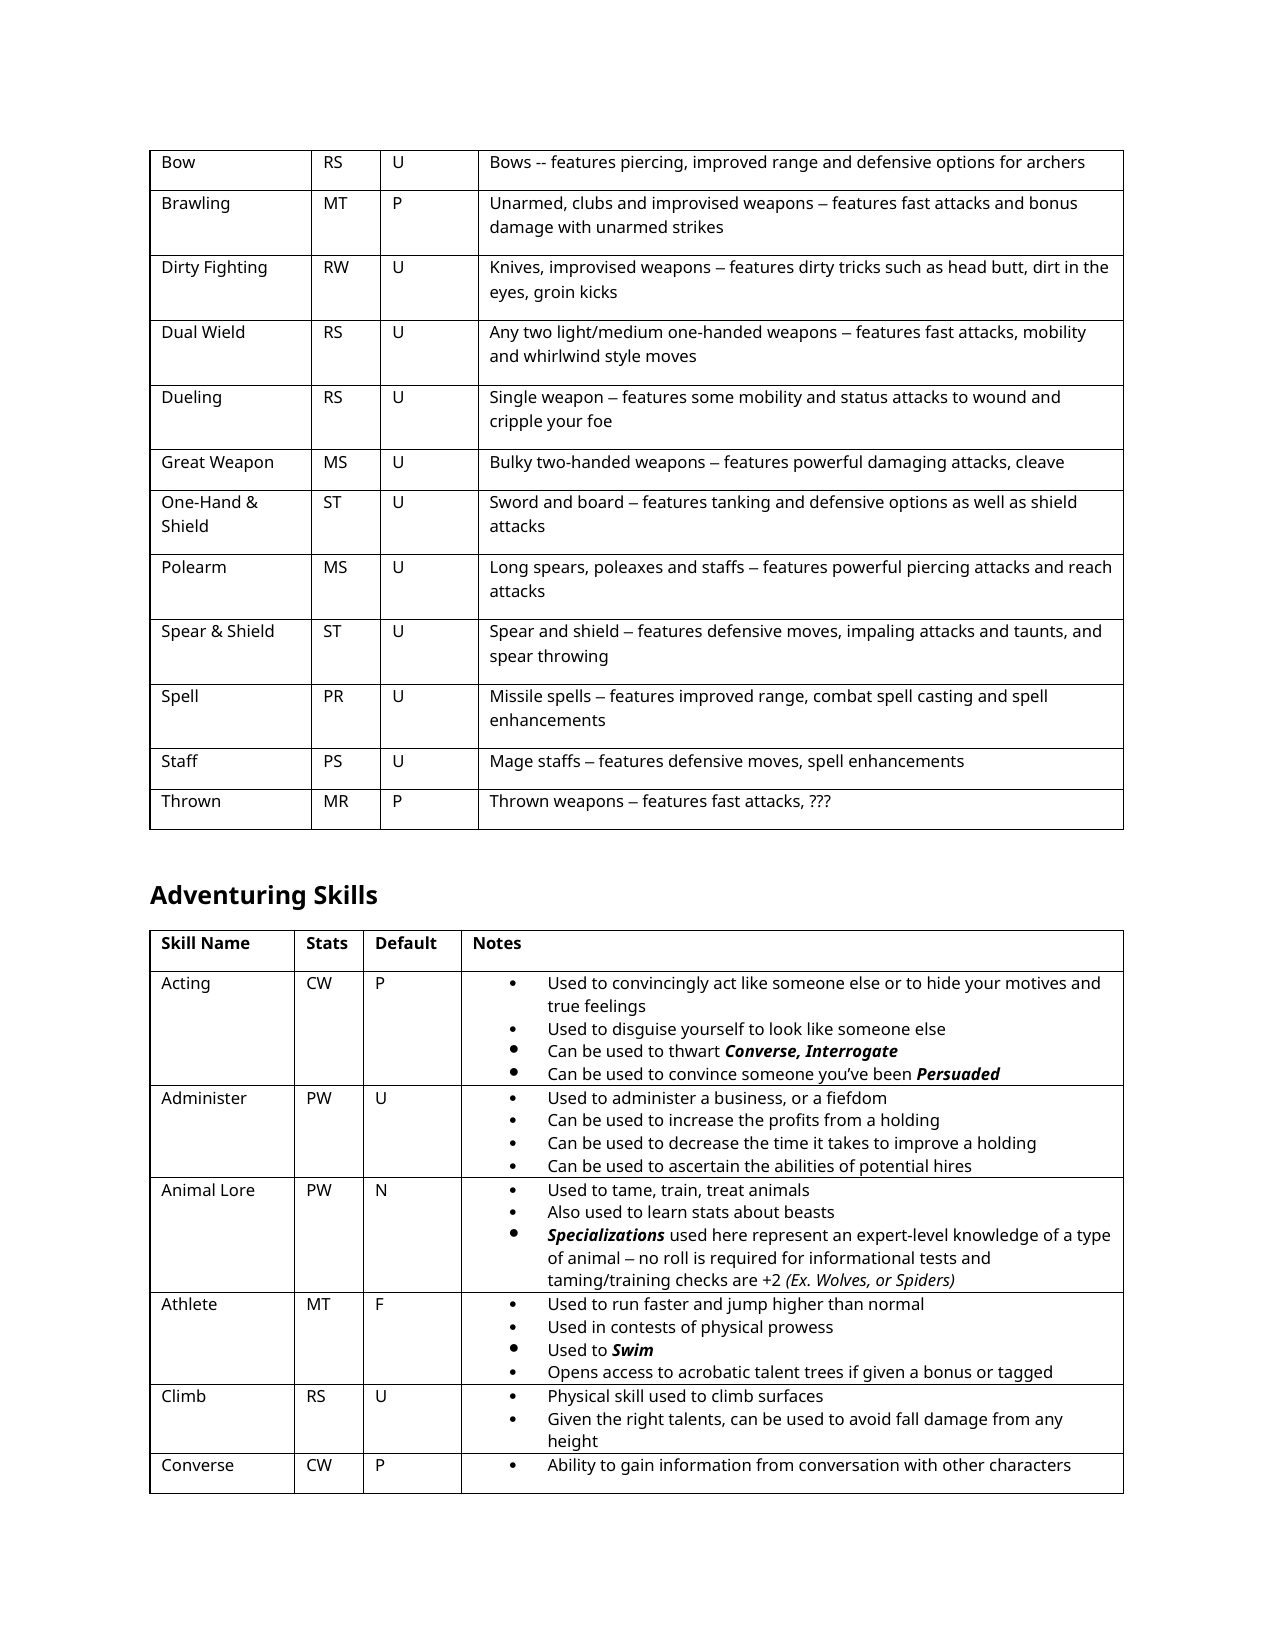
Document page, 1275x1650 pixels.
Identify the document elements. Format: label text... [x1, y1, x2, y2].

table_cell P [381, 790, 478, 829]
table_cell MS [312, 450, 380, 489]
table_cell Missile spells – features improved range, combat spell casting and spell enhancements [479, 685, 1123, 748]
table_cell Thrown [151, 790, 311, 829]
table_header Skill Name [151, 931, 294, 971]
table_cell N [364, 1178, 461, 1292]
table_cell Brawling [151, 191, 311, 255]
table_cell Spear and shield – features defensive moves, impaling attacks and taunts, and spear throwing [479, 620, 1123, 684]
table_cell RS [312, 321, 380, 384]
table_cell MT [312, 191, 380, 255]
table_cell P [381, 191, 478, 255]
table_cell MS [312, 555, 380, 619]
table_header Default [364, 931, 461, 971]
table_cell Used to run faster and jump higher than normal Used in contests of physical prowess Used to Swim Opens access to acrobatic talent trees if given a bonus or tagged [462, 1293, 1123, 1384]
table_cell Acting [151, 972, 294, 1085]
table_cell U [364, 1086, 461, 1177]
table_cell Polearm [151, 555, 311, 619]
table_cell U [381, 321, 478, 384]
table_cell U [381, 256, 478, 320]
table_cell Dueling [151, 386, 311, 449]
table_cell U [381, 386, 478, 449]
table_cell RW [312, 256, 380, 320]
table_cell Sword and board – features tanking and defensive options as well as shield attacks [479, 491, 1123, 554]
table_cell Dual Wield [151, 321, 311, 384]
table_cell U [381, 685, 478, 748]
table_cell CW [295, 1454, 363, 1493]
table_cell Mage staffs – features defensive moves, spell enhancements [479, 749, 1123, 789]
table_cell Used to convincingly act like someone else or to hide your motives and true feelings Used to disguise yourself to look like someone else Can be used to thwart Converse, Interrogate Can be used to convince someone you’ve been Persuaded [462, 972, 1123, 1085]
table_cell Converse [151, 1454, 294, 1493]
table_cell Bows -- features piercing, improved range and defensive options for archers [479, 151, 1123, 190]
text Adventuring Skills [150, 877, 1125, 911]
table_cell Staff [151, 749, 311, 789]
table_cell PW [295, 1086, 363, 1177]
table_cell U [381, 450, 478, 489]
table_cell U [364, 1385, 461, 1453]
table_cell Used to administer a business, or a fiefdom Can be used to increase the profits from a holding Can be used to decrease the time it takes to improve a holding Can be used to ascertain the abilities of potential hires [462, 1086, 1123, 1177]
table_header Notes [462, 931, 1123, 971]
table_cell RS [295, 1385, 363, 1453]
table_cell U [381, 749, 478, 789]
table_cell One-Hand & Shield [151, 491, 311, 554]
table_cell Spear & Shield [151, 620, 311, 684]
table_cell Ability to gain information from conversation with other characters (usually NPCs) Can be used to discern an character’s motives Can be used to discern if a character is lying to you Used to avoid social penalties for cultural differences Used to quickly fit in/make friends in a new social environment [462, 1454, 1123, 1493]
table_cell RS [312, 151, 380, 190]
table_cell Bulky two-handed weapons – features powerful damaging attacks, cleave [479, 450, 1123, 489]
table_cell Physical skill used to climb surfaces Given the right talents, can be used to avoid fall damage from any height [462, 1385, 1123, 1453]
table_cell U [381, 151, 478, 190]
table_cell Climb [151, 1385, 294, 1453]
table_cell PS [312, 749, 380, 789]
table_cell Long spears, poleaxes and staffs – features powerful piercing attacks and reach attacks [479, 555, 1123, 619]
table_cell Athlete [151, 1293, 294, 1384]
table_cell Bow [151, 151, 311, 190]
table_cell ST [312, 620, 380, 684]
table_cell Great Weapon [151, 450, 311, 489]
table_cell U [381, 555, 478, 619]
table_cell U [381, 491, 478, 554]
table_cell RS [312, 386, 380, 449]
table_cell F [364, 1293, 461, 1384]
table_cell MT [295, 1293, 363, 1384]
table_cell Dirty Fighting [151, 256, 311, 320]
table_cell Administer [151, 1086, 294, 1177]
table_cell P [364, 972, 461, 1085]
table_cell Single weapon – features some mobility and status attacks to wound and cripple your foe [479, 386, 1123, 449]
table_cell CW [295, 972, 363, 1085]
table_cell MR [312, 790, 380, 829]
table_cell ST [312, 491, 380, 554]
table_cell Any two light/medium one-handed weapons – features fast attacks, mobility and whirlwind style moves [479, 321, 1123, 384]
table_cell PR [312, 685, 380, 748]
table_cell PW [295, 1178, 363, 1292]
table_cell Used to tame, train, treat animals Also used to learn stats about beasts Specializations used here represent an expert-level knowledge of a type of animal – no roll is required for informational tests and taming/training checks are +2 (Ex. Wolves, or Spiders) [462, 1178, 1123, 1292]
table_cell P [364, 1454, 461, 1493]
table_header Stats [295, 931, 363, 971]
table_cell Spell [151, 685, 311, 748]
table_cell Knives, improvised weapons – features dirty tricks such as head butt, dirt in the eyes, groin kicks [479, 256, 1123, 320]
table_cell Thrown weapons – features fast attacks, ??? [479, 790, 1123, 829]
table_cell U [381, 620, 478, 684]
table_cell Unarmed, clubs and improvised weapons – features fast attacks and bonus damage with unarmed strikes [479, 191, 1123, 255]
table_cell Animal Lore [151, 1178, 294, 1292]
